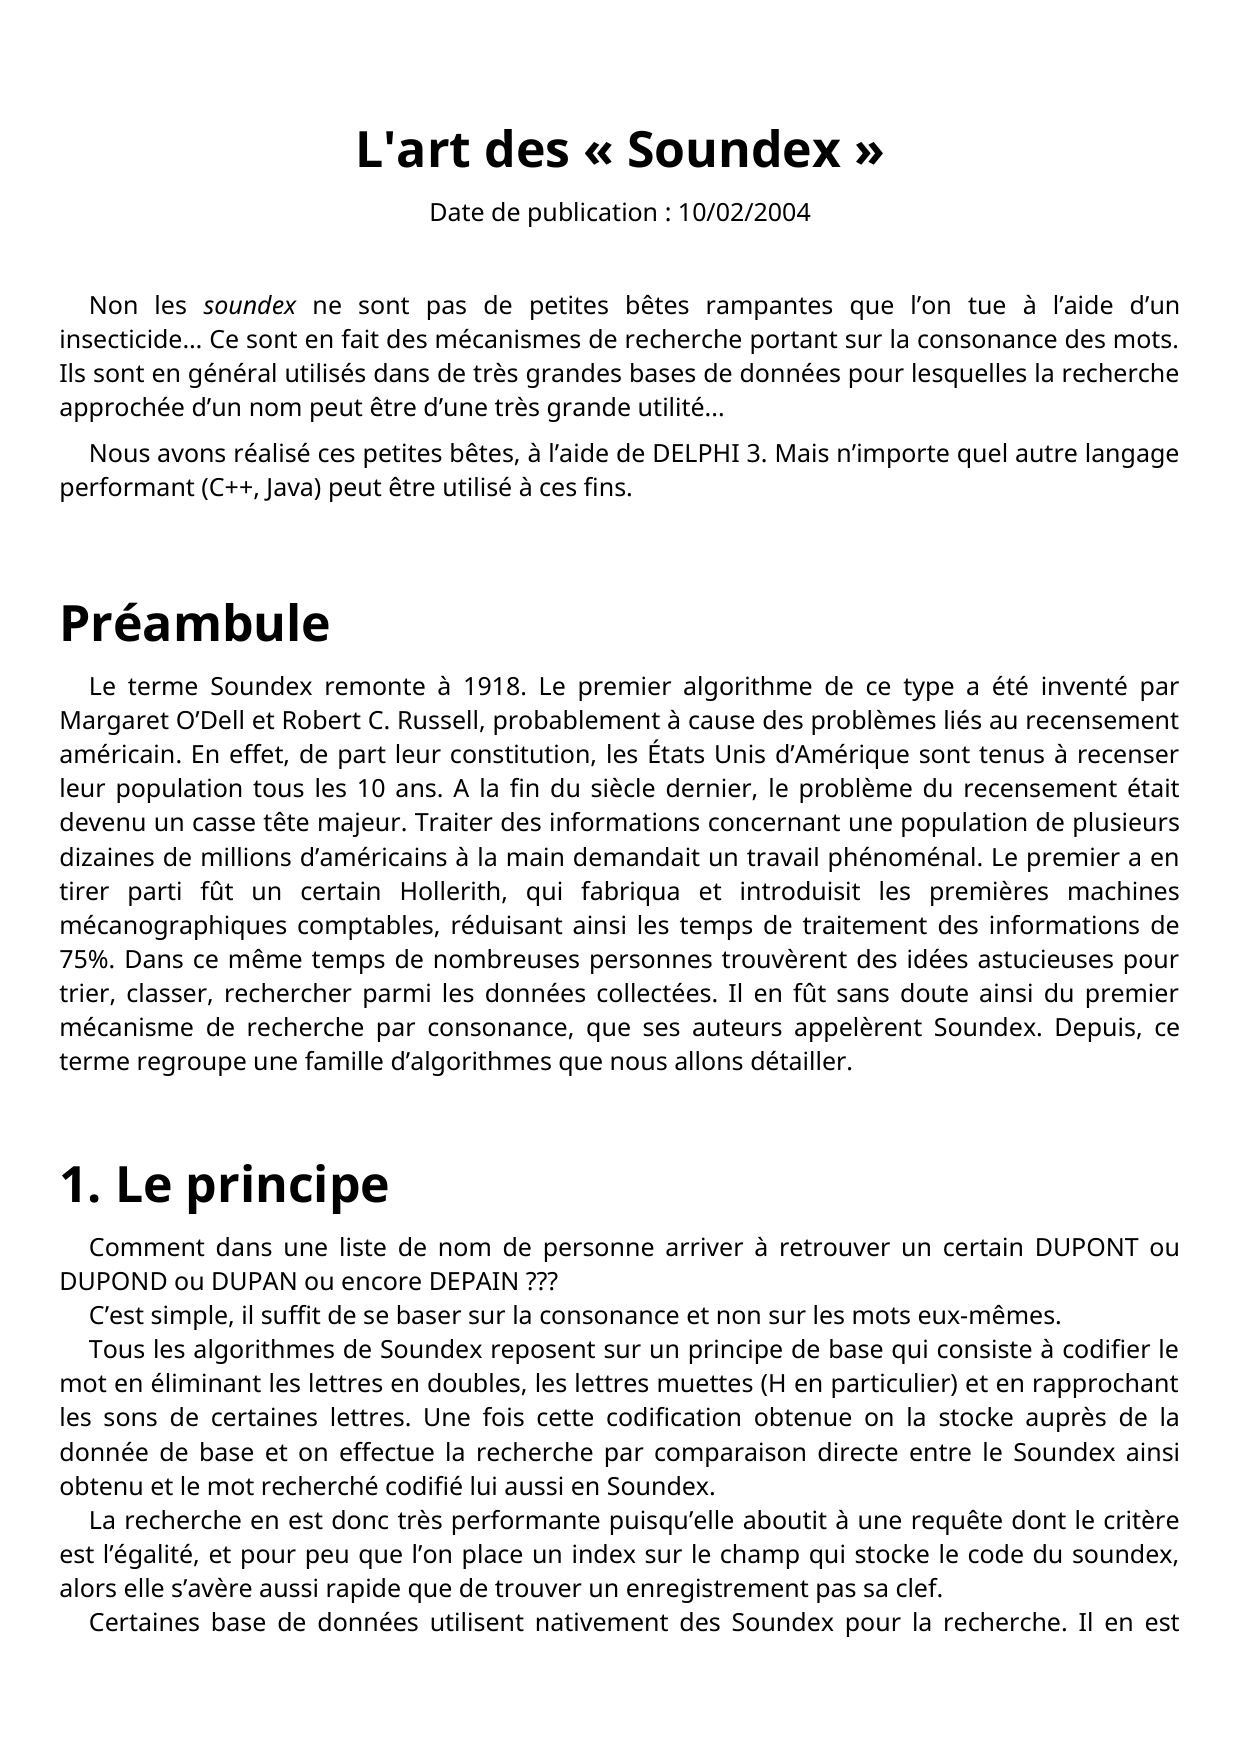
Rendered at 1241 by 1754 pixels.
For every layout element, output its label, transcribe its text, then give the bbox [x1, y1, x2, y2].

text Non les soundex ne sont pas de petites bêtes rampantes que l’on tue à l’aide d’un insecticide… Ce sont en fait des mécanismes de recherche portant sur la consonance des mots. Ils sont en général utilisés dans de très grandes bases de données pour lesquelles la recherche approchée d’un nom peut être d’une très grande utilité... [59, 287, 1181, 423]
text Comment dans une liste de nom de personne arriver à retrouver un certain DUPONT ou DUPOND ou DUPAN ou encore DEPAIN ??? [59, 1230, 1181, 1298]
subtitle L'art des « Soundex » [59, 113, 1181, 182]
text Le terme Soundex remonte à 1918. Le premier algorithme de ce type a été inventé par Margaret O’Dell et Robert C. Russell, probablement à cause des problèmes liés au recensement américain. En effet, de part leur constitution, les États Unis d’Amérique sont tenus à recenser leur population tous les 10 ans. A la fin du siècle dernier, le problème du recensement était devenu un casse tête majeur. Traiter des informations concernant une population de plusieurs dizaines de millions d’américains à la main demandait un travail phénoménal. Le premier a en tirer parti fût un certain Hollerith, qui fabriqua et introduisit les premières machines mécanographiques comptables, réduisant ainsi les temps de traitement des informations de 75%. Dans ce même temps de nombreuses personnes trouvèrent des idées astucieuses pour trier, classer, rechercher parmi les données collectées. Il en fût sans doute ainsi du premier mécanisme de recherche par consonance, que ses auteurs appelèrent Soundex. Depuis, ce terme regroupe une famille d’algorithmes que nous allons détailler. [59, 669, 1181, 1078]
text Nous avons réalisé ces petites bêtes, à l’aide de DELPHI 3. Mais n’importe quel autre langage performant (C++, Java) peut être utilisé à ces fins. [59, 436, 1181, 504]
subtitle 1. Le principe [59, 1149, 1181, 1217]
text C’est simple, il suffit de se baser sur la consonance et non sur les mots eux-mêmes. [59, 1298, 1181, 1332]
text La recherche en est donc très performante puisqu’elle aboutit à une requête dont le critère est l’égalité, et pour peu que l’on place un index sur le champ qui stocke le code du soundex, alors elle s’avère aussi rapide que de trouver un enregistrement pas sa clef. [59, 1502, 1181, 1604]
subtitle Préambule [59, 588, 1181, 656]
text Date de publication : 10/02/2004 [59, 194, 1181, 228]
text Tous les algorithmes de Soundex reposent sur un principe de base qui consiste à codifier le mot en éliminant les lettres en doubles, les lettres muettes (H en particulier) et en rapprochant les sons de certaines lettres. Une fois cette codification obtenue on la stocke auprès de la donnée de base et on effectue la recherche par comparaison directe entre le Soundex ainsi obtenu et le mot recherché codifié lui aussi en Soundex. [59, 1332, 1181, 1502]
text Certaines base de données utilisent nativement des Soundex pour la recherche. Il en est [59, 1604, 1181, 1638]
